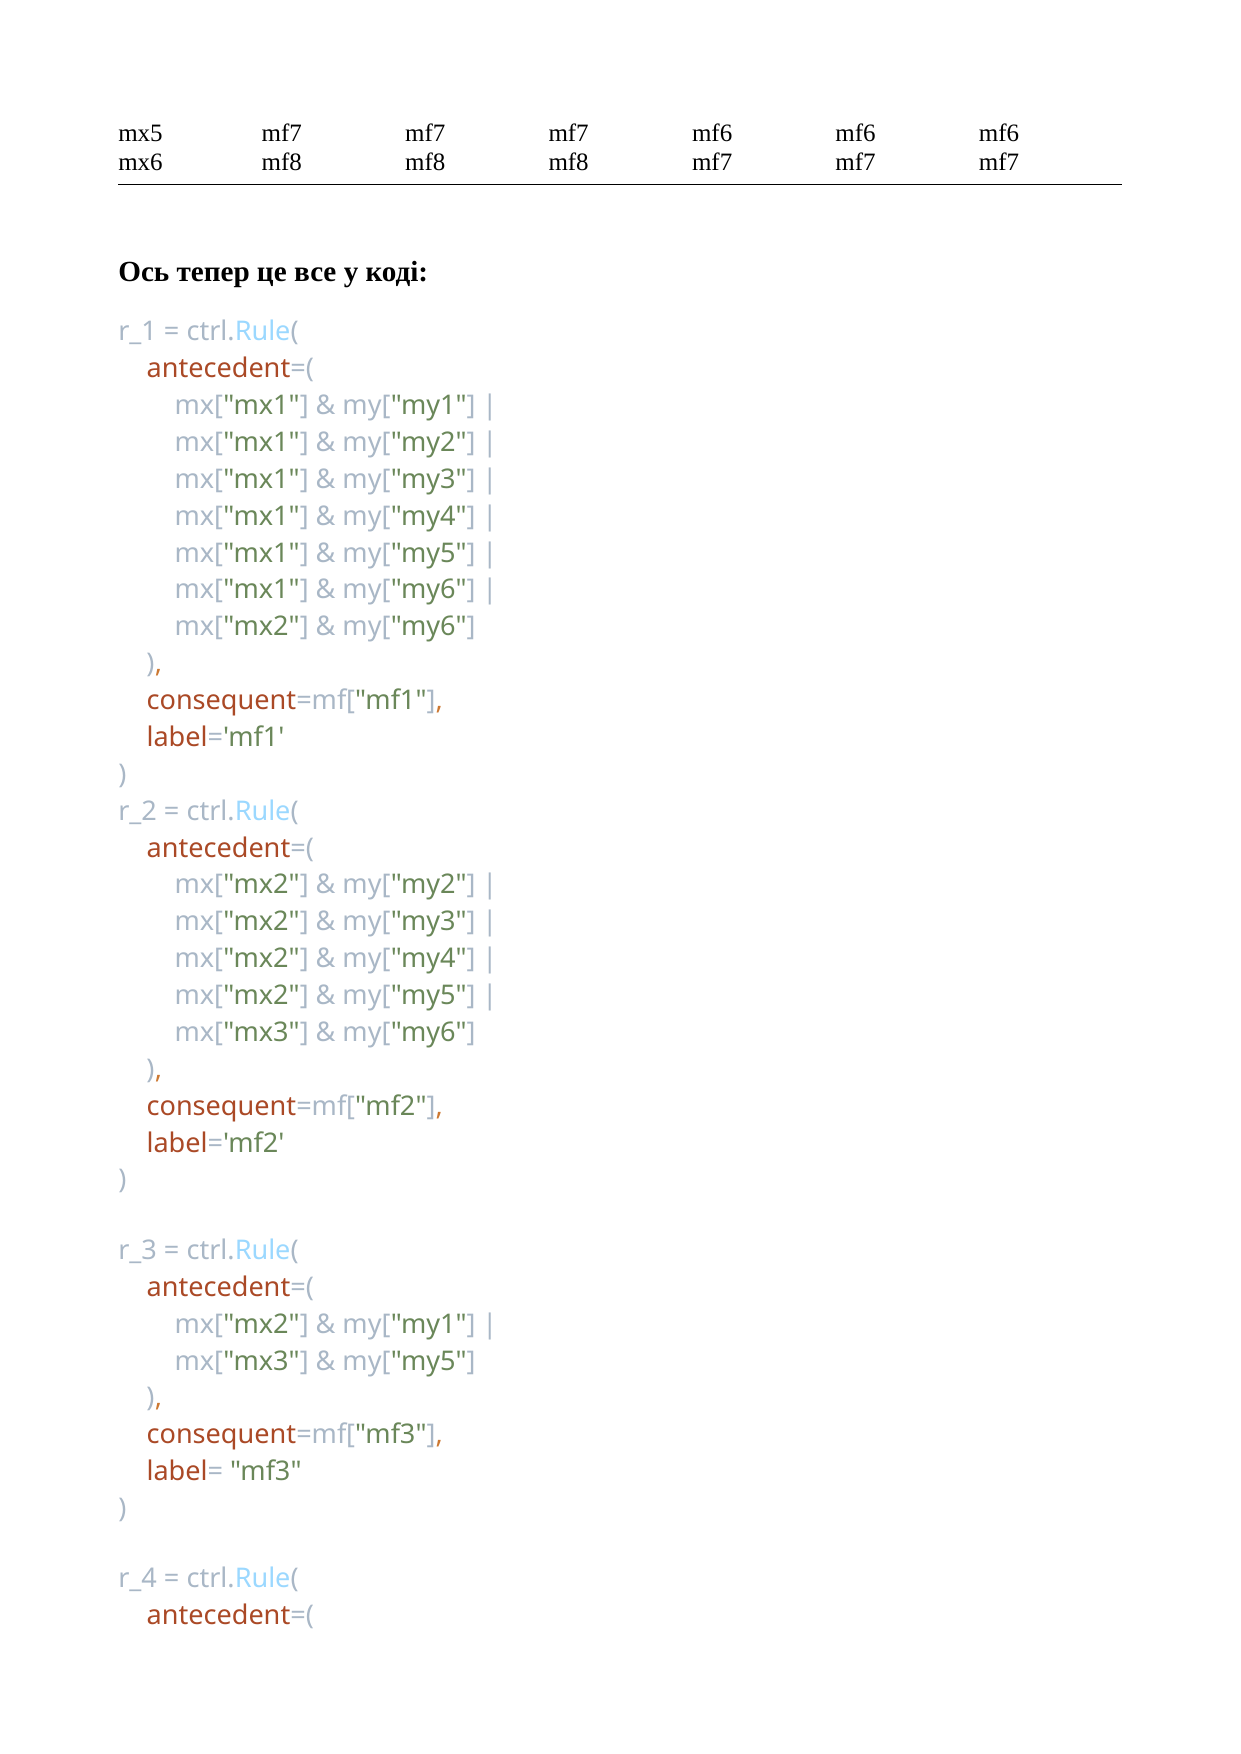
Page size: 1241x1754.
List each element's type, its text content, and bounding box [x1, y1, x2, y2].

table_cell mf7 [692, 147, 835, 184]
table_cell mx6 [118, 147, 261, 184]
text Ось тепер це все у коді: [118, 254, 1122, 288]
table_cell mf7 [835, 147, 979, 184]
table_cell mf7 [979, 147, 1122, 184]
table_cell mf8 [261, 147, 405, 184]
table_cell mf8 [548, 147, 692, 184]
table_cell mx5 [118, 118, 261, 147]
table_cell mf7 [405, 118, 548, 147]
table_cell mf6 [692, 118, 835, 147]
table_cell mf6 [979, 118, 1122, 147]
text r_1 = ctrl.Rule( antecedent=( mx["mx1"] & my["my1"] | mx["mx1"] & my["my2"] | mx["mx1"] & my["my3"] | mx["mx1"] & my["my4"] | mx["mx1"] & my["my5"] | mx["mx1"] & my["my6"] | mx["mx2"] & my["my6"] ), consequent=mf["mf1"], label='mf1' ) r_2 = ctrl.Rule( antecedent=( mx["mx2"] & my["my2"] | mx["mx2"] & my["my3"] | mx["mx2"] & my["my4"] | mx["mx2"] & my["my5"] | mx["mx3"] & my["my6"] ), consequent=mf["mf2"], label='mf2' ) r_3 = ctrl.Rule( antecedent=( mx["mx2"] & my["my1"] | mx["mx3"] & my["my5"] ), consequent=mf["mf3"], label= "mf3" ) r_4 = ctrl.Rule( antecedent=( [118, 312, 1122, 1633]
table_cell mf7 [261, 118, 405, 147]
table_cell mf7 [548, 118, 692, 147]
table_cell mf8 [405, 147, 548, 184]
table_cell mf6 [835, 118, 979, 147]
